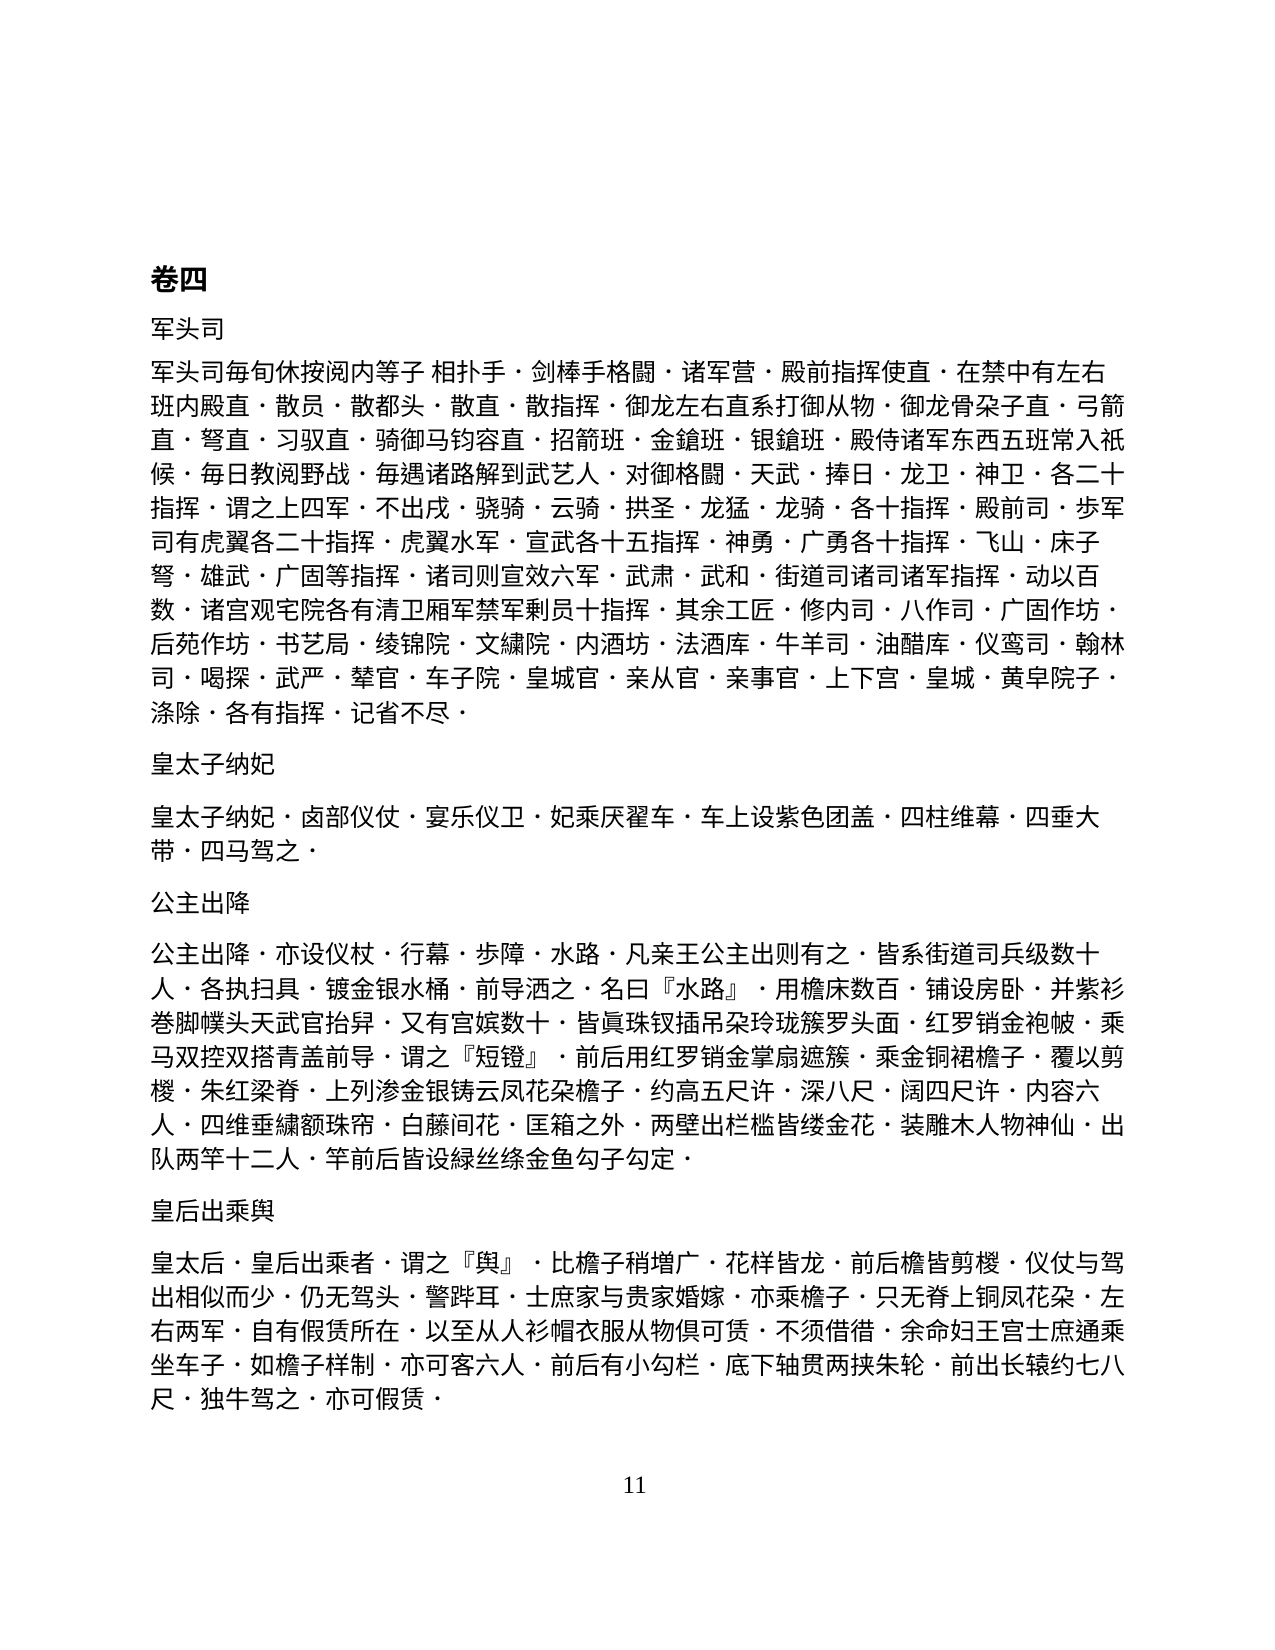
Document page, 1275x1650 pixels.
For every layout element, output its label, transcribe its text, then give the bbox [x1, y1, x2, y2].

text 皇太子纳妃 [150, 747, 1125, 781]
text 军头司 [150, 312, 1125, 346]
text 皇太后．皇后出乘者．谓之『舆』．比檐子稍増广．花样皆龙．前后檐皆剪椶．仪仗与驾出相似而少．仍无驾头．警跸耳．士庶家与贵家婚嫁．亦乘檐子．只无脊上铜凤花朶．左右两军．自有假赁所在．以至从人衫帽衣服从物倶可赁．不须借徣．余命妇王宫士庶通乘坐车子．如檐子样制．亦可客六人．前后有小勾栏．底下轴贯两挟朱轮．前出长辕约七八尺．独牛驾之．亦可假赁． [150, 1246, 1125, 1416]
text 皇太子纳妃．卤部仪仗．宴乐仪卫．妃乘厌翟车．车上设紫色团盖．四柱维幕．四垂大带．四马驾之． [150, 799, 1125, 867]
text 公主出降 [150, 885, 1125, 919]
text 皇后出乘舆 [150, 1193, 1125, 1228]
text 公主出降．亦设仪杖．行幕．歩障．水路．凡亲王公主出则有之．皆系街道司兵级数十人．各执扫具．镀金银水桶．前导洒之．名曰『水路』．用檐床数百．铺设房卧．并紫衫巻脚幞头天武官抬舁．又有宫嫔数十．皆眞珠钗插吊朶玲珑簇罗头面．红罗销金袍帔．乘马双控双搭青盖前导．谓之『短镫』．前后用红罗销金掌扇遮簇．乘金铜裙檐子．覆以剪椶．朱红梁脊．上列渗金银铸云凤花朶檐子．约高五尺许．深八尺．阔四尺许．内容六人．四维垂繍额珠帘．白藤间花．匡箱之外．两壁出栏槛皆缕金花．装雕木人物神仙．出队两竿十二人．竿前后皆设緑丝绦金鱼勾子勾定． [150, 937, 1125, 1176]
text 军头司毎旬休按阅内等子 相扑手．剑棒手格闘．诸军营．殿前指挥使直．在禁中有左右班内殿直．散员．散都头．散直．散指挥．御龙左右直系打御从物．御龙骨朶子直．弓箭直．弩直．习驭直．骑御马钧容直．招箭班．金鎗班．银鎗班．殿侍诸军东西五班常入祇候．毎日教阅野战．毎遇诸路解到武艺人．对御格闘．天武．捧日．龙卫．神卫．各二十指挥．谓之上四军．不出戌．骁骑．云骑．拱圣．龙猛．龙骑．各十指挥．殿前司．歩军司有虎翼各二十指挥．虎翼水军．宣武各十五指挥．神勇．广勇各十指挥．飞山．床子弩．雄武．广固等指挥．诸司则宣效六军．武肃．武和．街道司诸司诸军指挥．动以百数．诸宫观宅院各有清卫厢军禁军剰员十指挥．其余工匠．修内司．八作司．广固作坊．后苑作坊．书艺局．绫锦院．文繍院．内酒坊．法酒库．牛羊司．油醋库．仪鸾司．翰林司．喝探．武严．辇官．车子院．皇城官．亲从官．亲事官．上下宫．皇城．黄皁院子．涤除．各有指挥．记省不尽． [150, 354, 1125, 729]
subtitle 卷四 [150, 259, 1125, 299]
